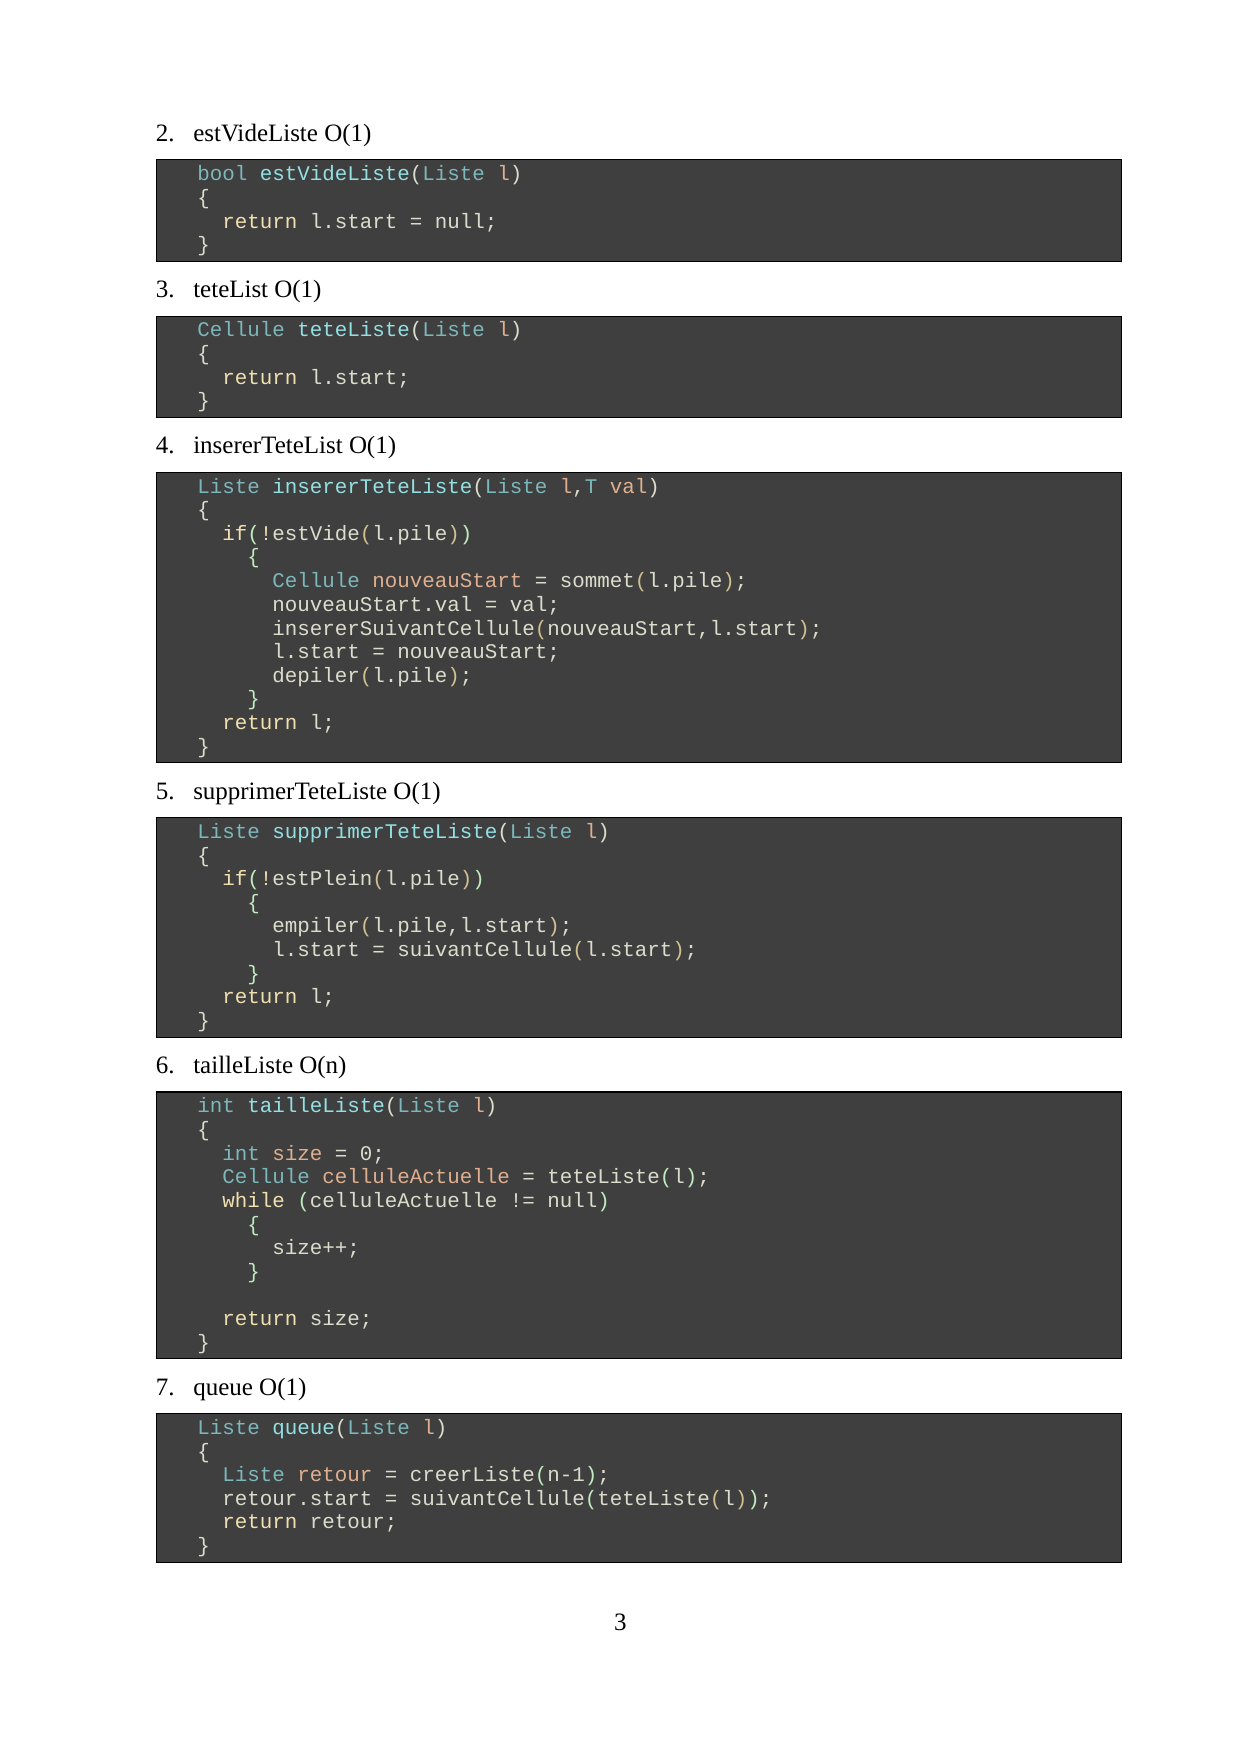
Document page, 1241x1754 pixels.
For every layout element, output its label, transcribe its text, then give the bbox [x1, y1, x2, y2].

list if(!estPlein(l.pile)) [157, 864, 1121, 888]
list l.start = suivantCellule(l.start); [157, 935, 1121, 959]
list empiler(l.pile,l.start); [157, 912, 1121, 935]
list insererTeteList O(1) [156, 430, 1122, 459]
list depiler(l.pile); [157, 661, 1121, 684]
list return l; [157, 708, 1121, 732]
list insererSuivantCellule(nouveauStart,l.start); [157, 613, 1121, 637]
list { [157, 183, 1121, 207]
list { [157, 1209, 1121, 1233]
list { [157, 888, 1121, 912]
list nouveauStart.val = val; [157, 590, 1121, 613]
list { [157, 1437, 1121, 1460]
list Liste supprimerTeteListe(Liste l) [157, 818, 1121, 841]
list size++; [157, 1233, 1121, 1257]
list Liste queue(Liste l) [157, 1414, 1121, 1437]
list return l.start = null; [157, 207, 1121, 230]
list return l; [157, 982, 1121, 1006]
list { [157, 543, 1121, 566]
list teteList O(1) [156, 274, 1122, 303]
list queue O(1) [156, 1372, 1122, 1401]
list } [157, 230, 1121, 261]
list { [157, 1115, 1121, 1139]
list supprimerTeteListe O(1) [156, 776, 1122, 804]
list Cellule nouveauStart = sommet(l.pile); [157, 566, 1121, 590]
list retour.start = suivantCellule(teteListe(l)); [157, 1484, 1121, 1508]
list while (celluleActuelle != null) [157, 1186, 1121, 1209]
list } [157, 1006, 1121, 1037]
list } [157, 386, 1121, 417]
list int tailleListe(Liste l) [157, 1093, 1121, 1115]
list } [157, 959, 1121, 982]
list } [157, 1328, 1121, 1358]
list { [157, 841, 1121, 864]
list estVideListe O(1) [156, 118, 1122, 147]
list Cellule teteListe(Liste l) [157, 317, 1121, 339]
list Liste insererTeteListe(Liste l,T val) [157, 473, 1121, 495]
list return l.start; [157, 363, 1121, 386]
list } [157, 732, 1121, 762]
list } [157, 684, 1121, 708]
list Cellule celluleActuelle = teteListe(l); [157, 1162, 1121, 1186]
list if(!estVide(l.pile)) [157, 519, 1121, 543]
list return retour; [157, 1508, 1121, 1531]
list } [157, 1257, 1121, 1281]
list l.start = nouveauStart; [157, 637, 1121, 661]
list Liste retour = creerListe(n-1); [157, 1460, 1121, 1484]
list { [157, 339, 1121, 363]
list } [157, 1531, 1121, 1562]
list int size = 0; [157, 1139, 1121, 1162]
list return size; [157, 1304, 1121, 1328]
list { [157, 495, 1121, 519]
list tailleListe O(n) [156, 1050, 1122, 1079]
list bool estVideListe(Liste l) [157, 160, 1121, 183]
